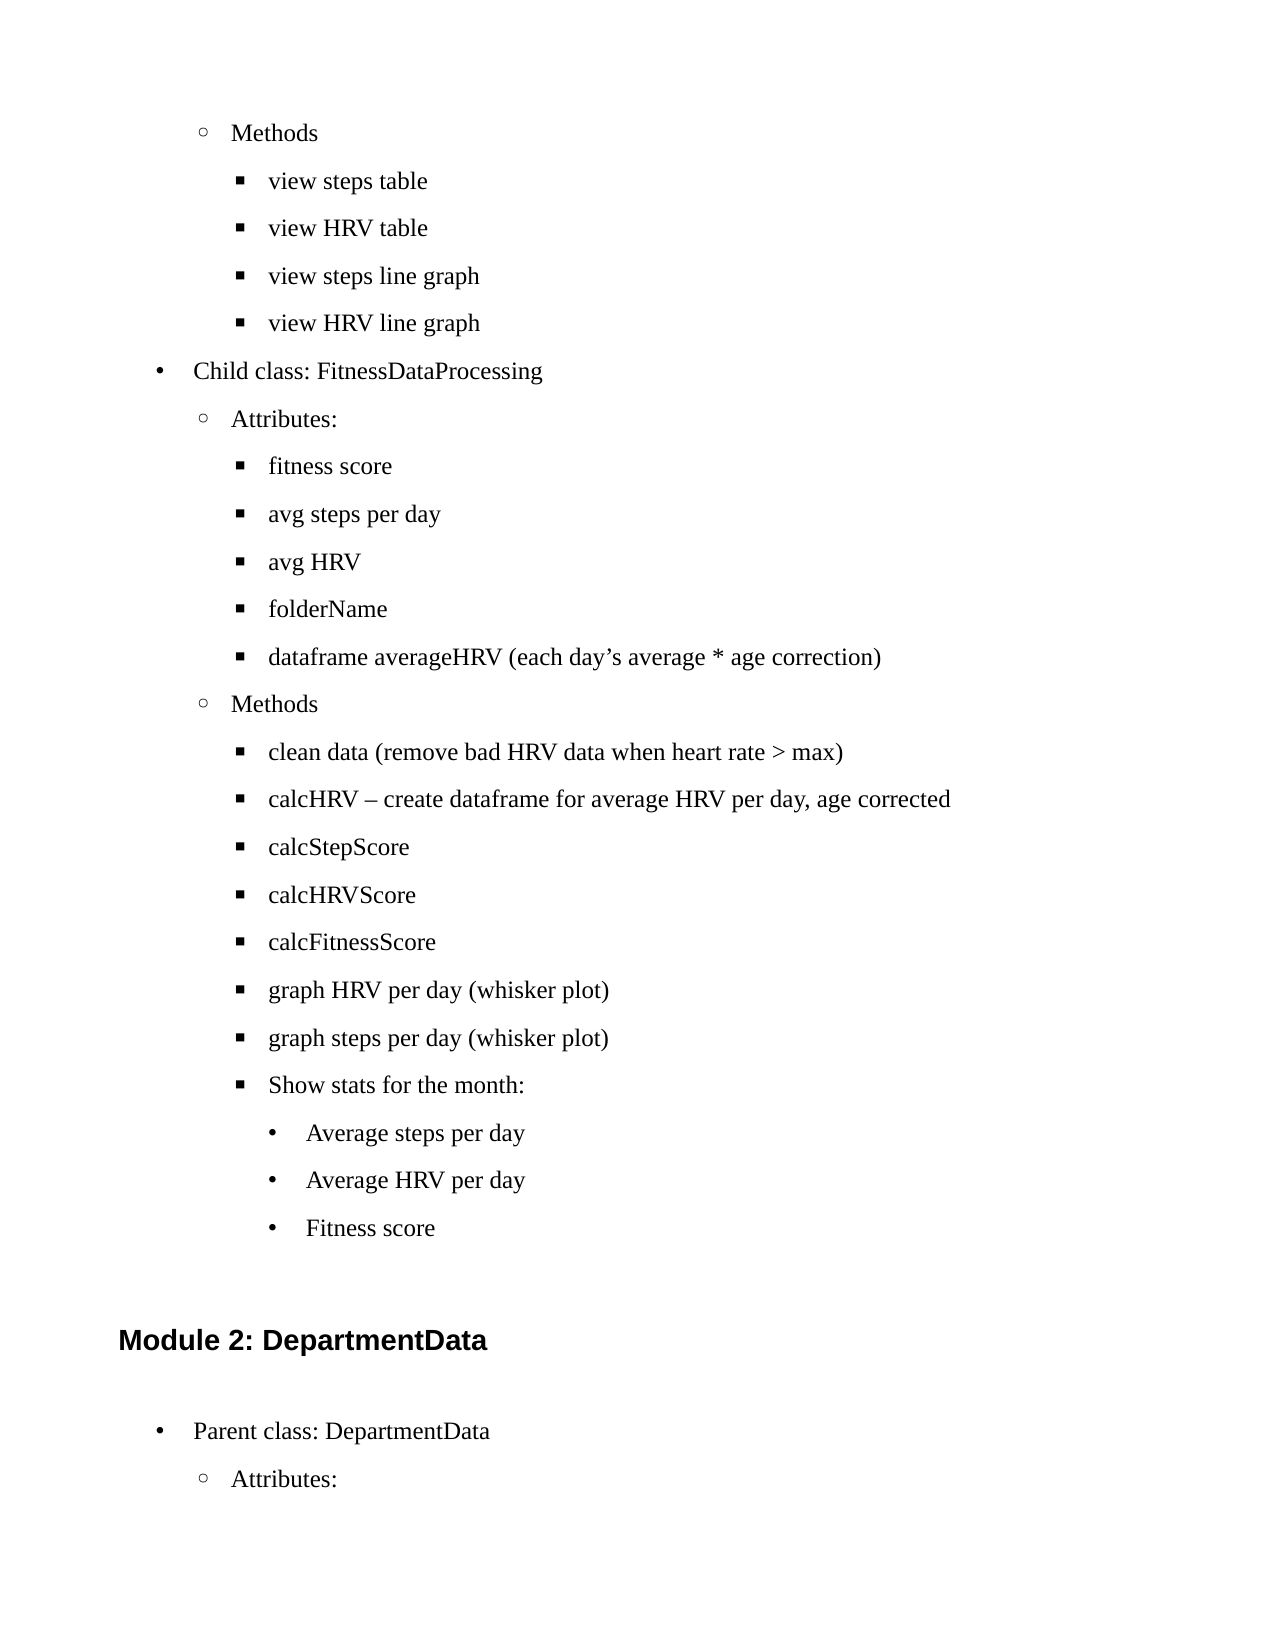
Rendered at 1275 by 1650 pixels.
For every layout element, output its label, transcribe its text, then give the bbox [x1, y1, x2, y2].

list Average steps per day [268, 1118, 1157, 1147]
list graph steps per day (whisker plot) [231, 1023, 1157, 1051]
subtitle Module 2: DepartmentData [118, 1323, 1157, 1356]
list Methods [193, 118, 1157, 147]
list Attributes: [193, 1464, 1157, 1493]
list view steps line graph [231, 261, 1157, 290]
list Parent class: DepartmentData [156, 1416, 1157, 1445]
list Attributes: [193, 404, 1157, 432]
list Child class: FitnessDataProcessing [156, 356, 1157, 385]
list view HRV table [231, 213, 1157, 242]
list clean data (remove bad HRV data when heart rate > max) [231, 737, 1157, 766]
list view steps table [231, 166, 1157, 194]
list Methods [193, 689, 1157, 718]
list folderName [231, 594, 1157, 623]
list Show stats for the month: [231, 1070, 1157, 1099]
list calcFitnessScore [231, 927, 1157, 956]
list view HRV line graph [231, 308, 1157, 337]
list avg HRV [231, 547, 1157, 575]
list Average HRV per day [268, 1165, 1157, 1194]
list calcHRVScore [231, 880, 1157, 908]
list fitness score [231, 451, 1157, 480]
list calcStepScore [231, 832, 1157, 861]
list calcHRV – create dataframe for average HRV per day, age corrected [231, 784, 1157, 813]
list avg steps per day [231, 499, 1157, 528]
list Fitness score [268, 1213, 1157, 1242]
list graph HRV per day (whisker plot) [231, 975, 1157, 1004]
list dataframe averageHRV (each day’s average * age correction) [231, 642, 1157, 671]
